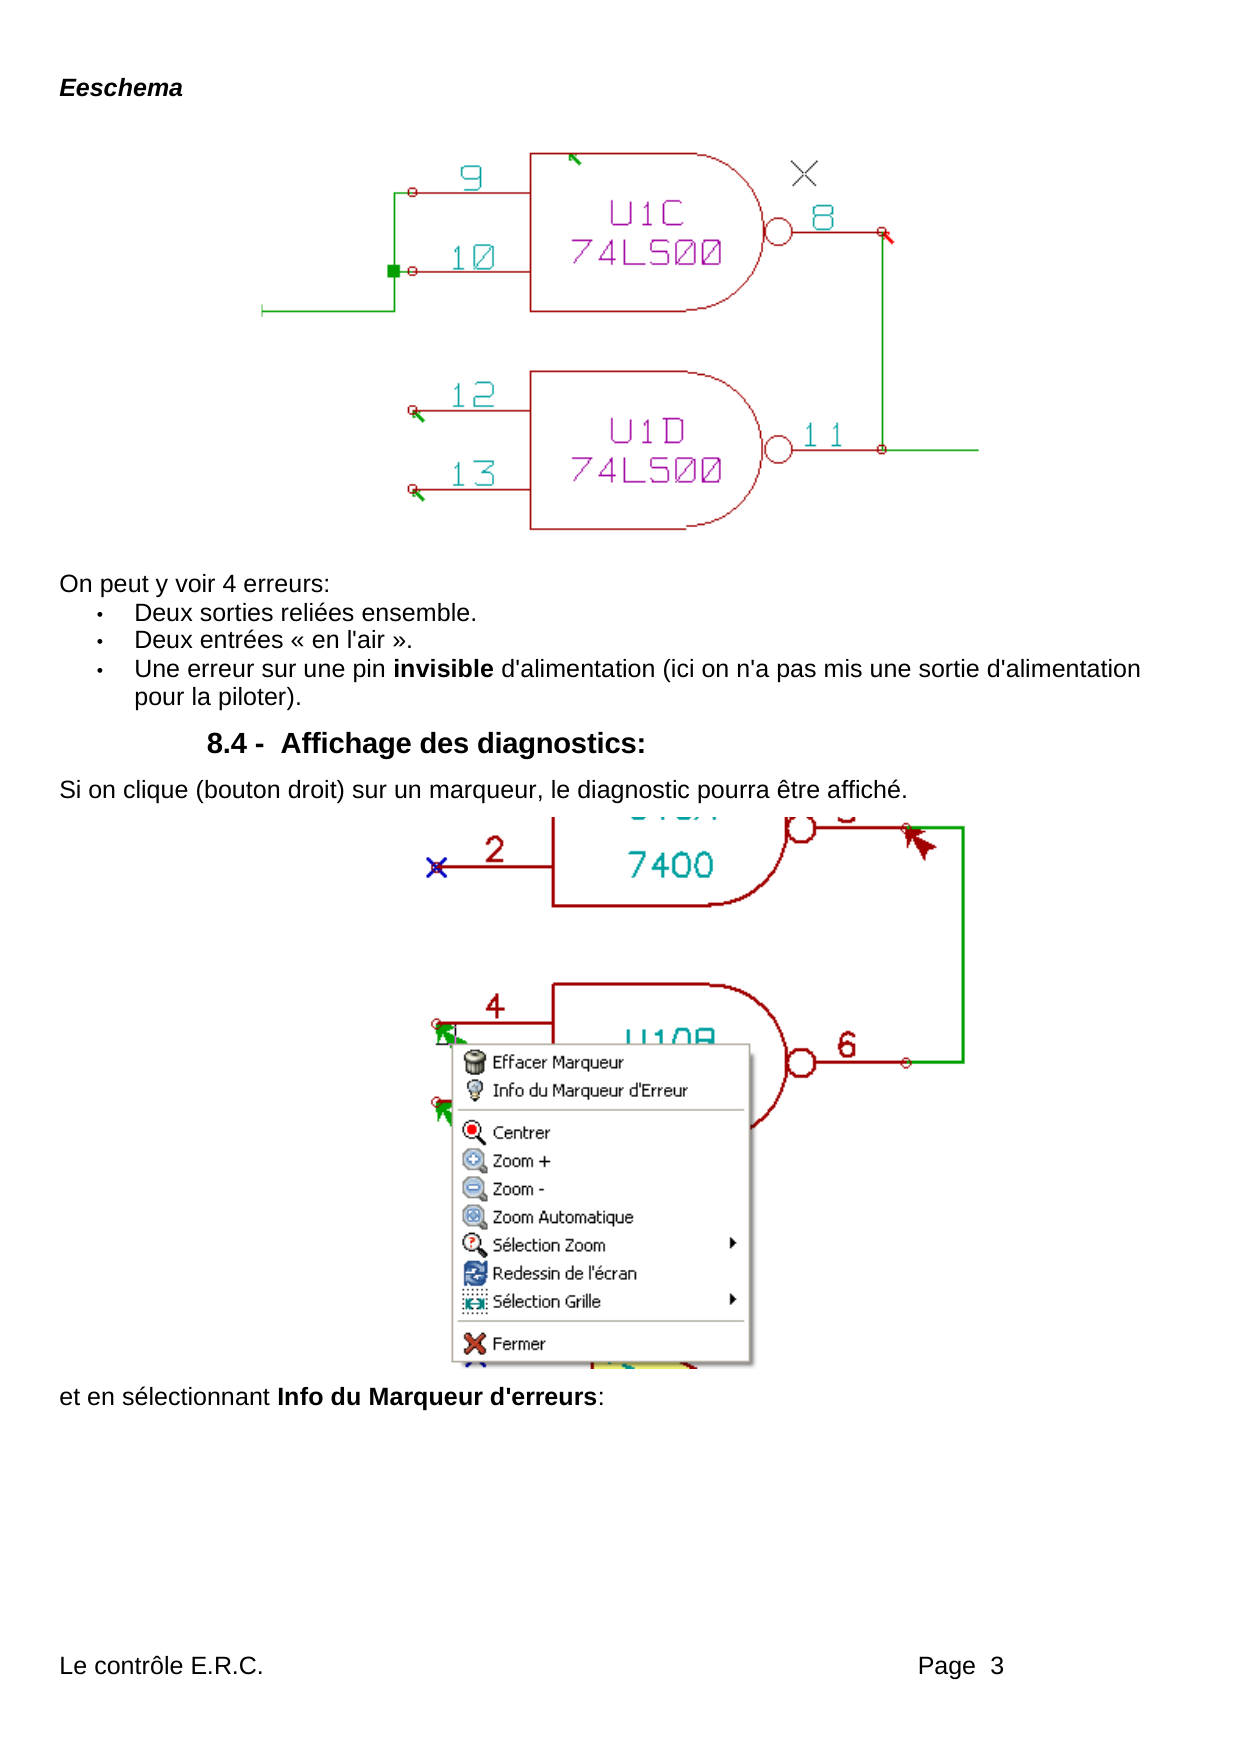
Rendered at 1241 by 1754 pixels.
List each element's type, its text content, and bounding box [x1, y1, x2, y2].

picture [250, 817, 990, 1369]
text et en sélectionnant Info du Marqueur d'erreurs: [59, 1383, 1181, 1411]
list Deux entrées « en l'air ». [97, 626, 1181, 654]
text On peut y voir 4 erreurs: [59, 570, 1181, 598]
text Si on clique (bouton droit) sur un marqueur, le diagnostic pourra être affiché. [59, 776, 1181, 803]
list Deux sorties reliées ensemble. [97, 598, 1181, 626]
list Une erreur sur une pin invisible d'alimentation (ici on n'a pas mis une sortie d'alimentation pour la piloter). [97, 654, 1181, 711]
subtitle Affichage des diagnostics: [133, 727, 1181, 759]
